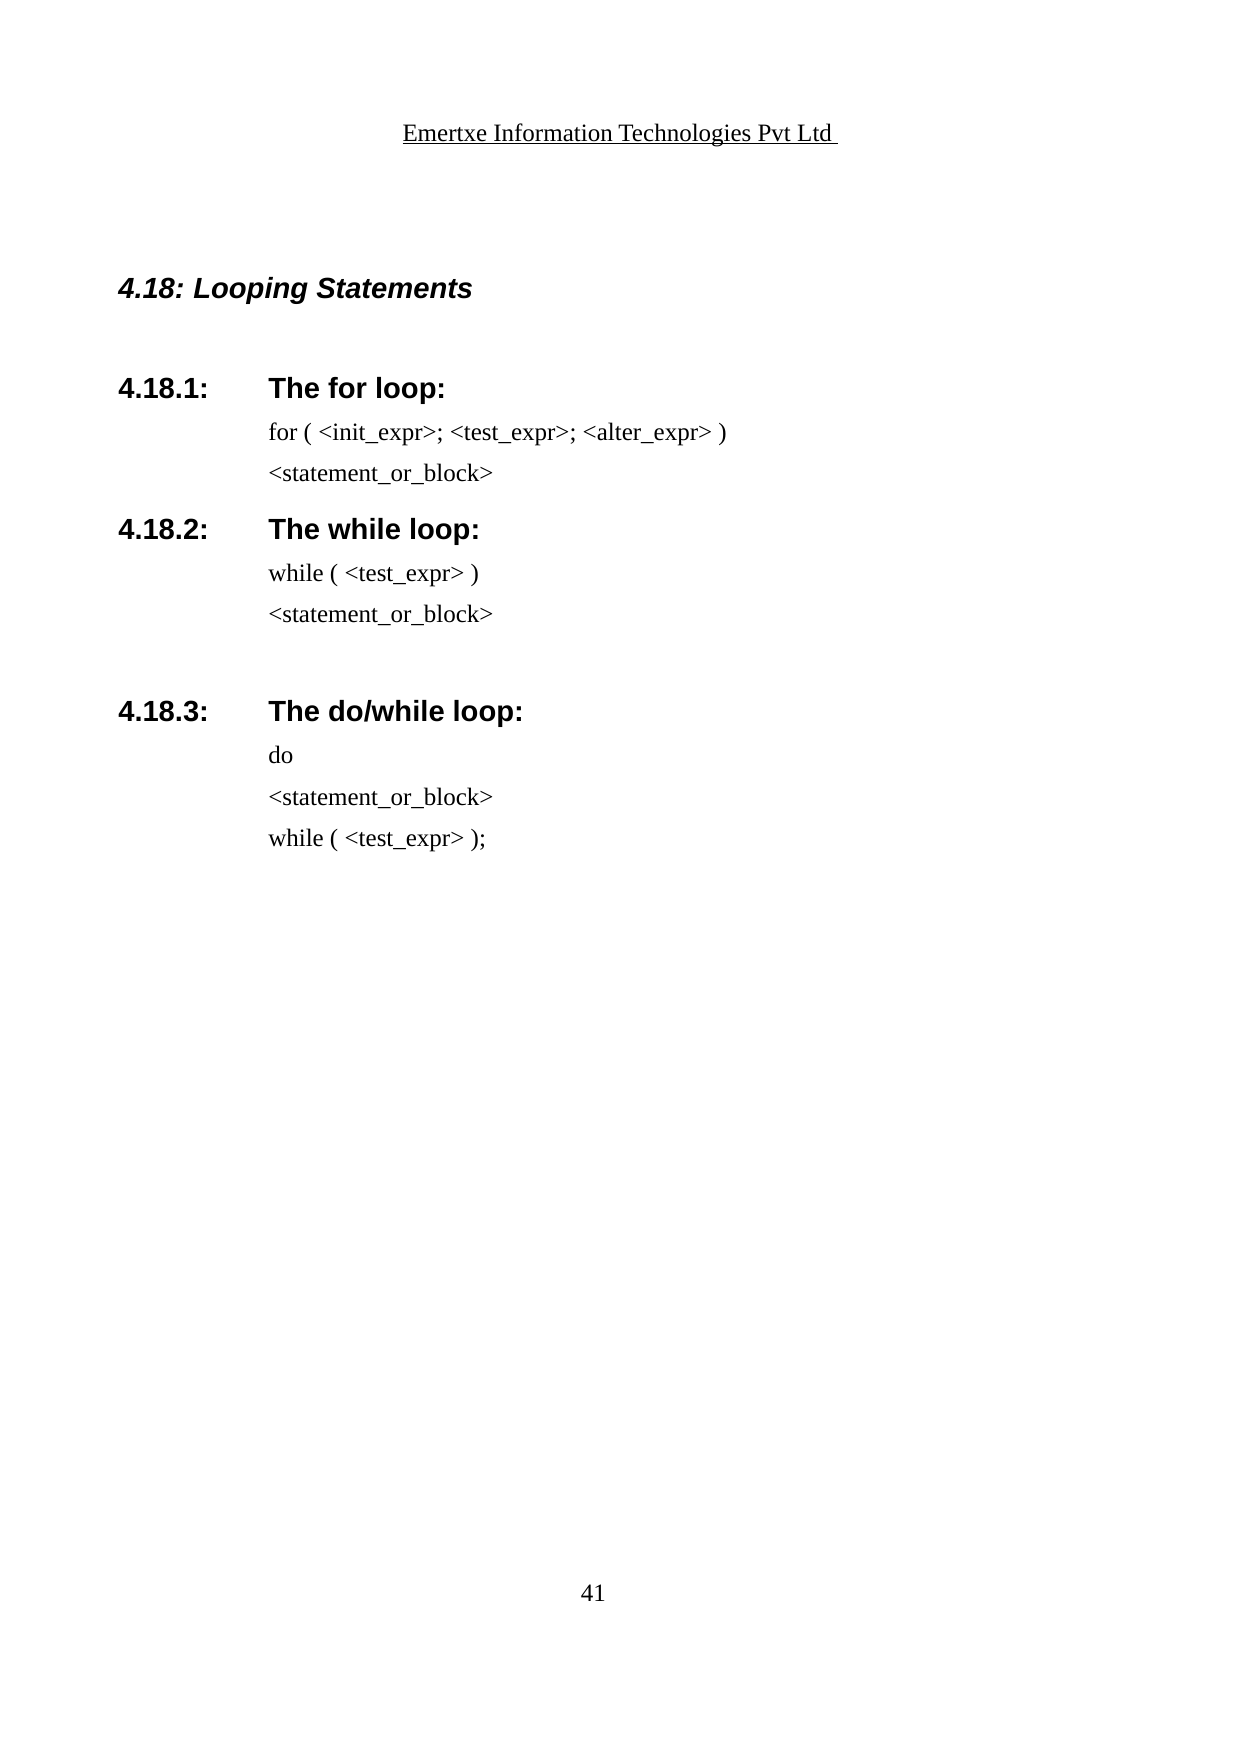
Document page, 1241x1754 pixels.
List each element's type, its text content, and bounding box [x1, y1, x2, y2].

text <statement_or_block> [118, 599, 1122, 628]
subtitle Looping Statements [118, 271, 1122, 305]
subtitle The for loop: [118, 371, 1122, 405]
subtitle The do/while loop: [118, 694, 1122, 728]
text <statement_or_block> [118, 782, 1122, 811]
text while ( <test_expr> ) [118, 558, 1122, 587]
text <statement_or_block> [118, 458, 1122, 487]
text do [118, 741, 1122, 769]
subtitle The while loop: [118, 512, 1122, 546]
text while ( <test_expr> ); [118, 823, 1122, 852]
text for ( <init_expr>; <test_expr>; <alter_expr> ) [118, 417, 1122, 446]
